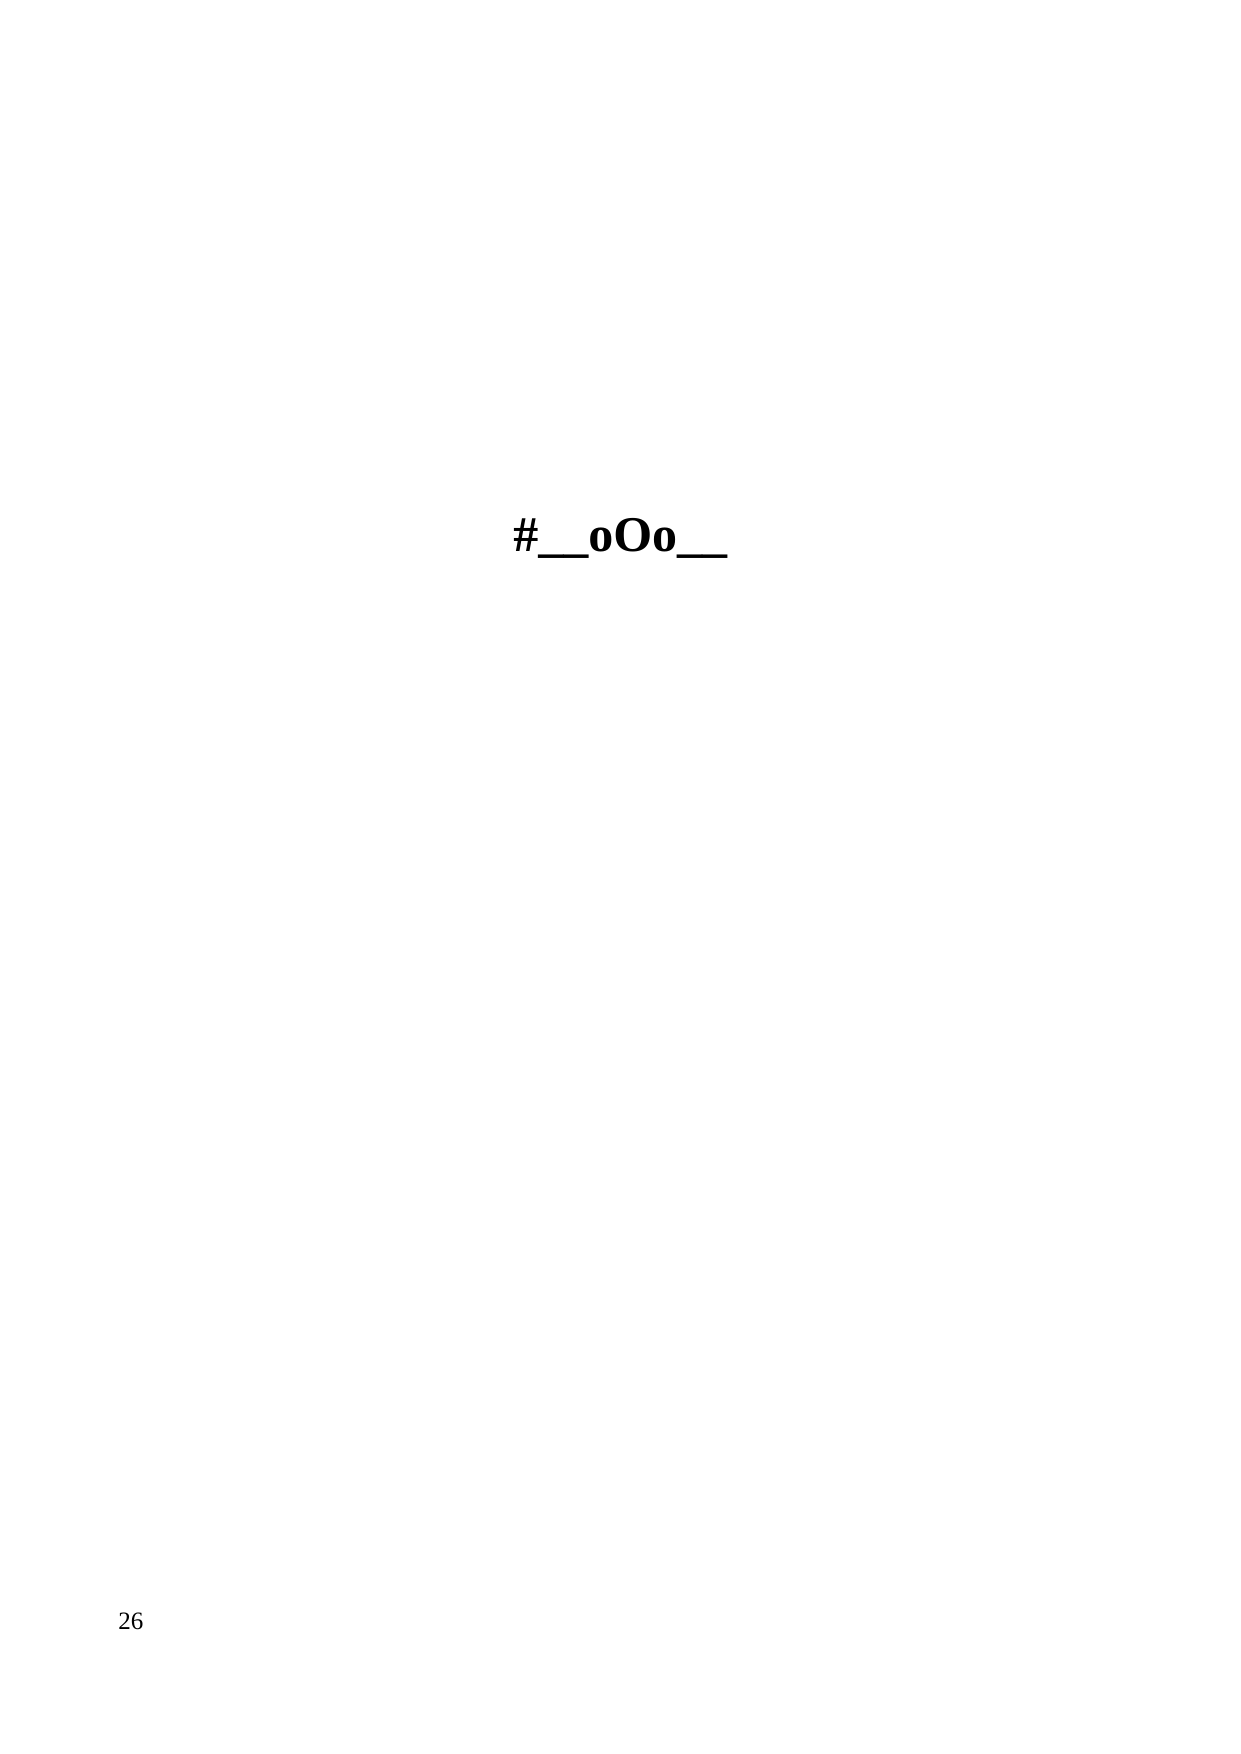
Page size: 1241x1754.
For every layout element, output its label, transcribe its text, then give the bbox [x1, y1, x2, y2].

text #__oOo__ [118, 504, 1122, 562]
